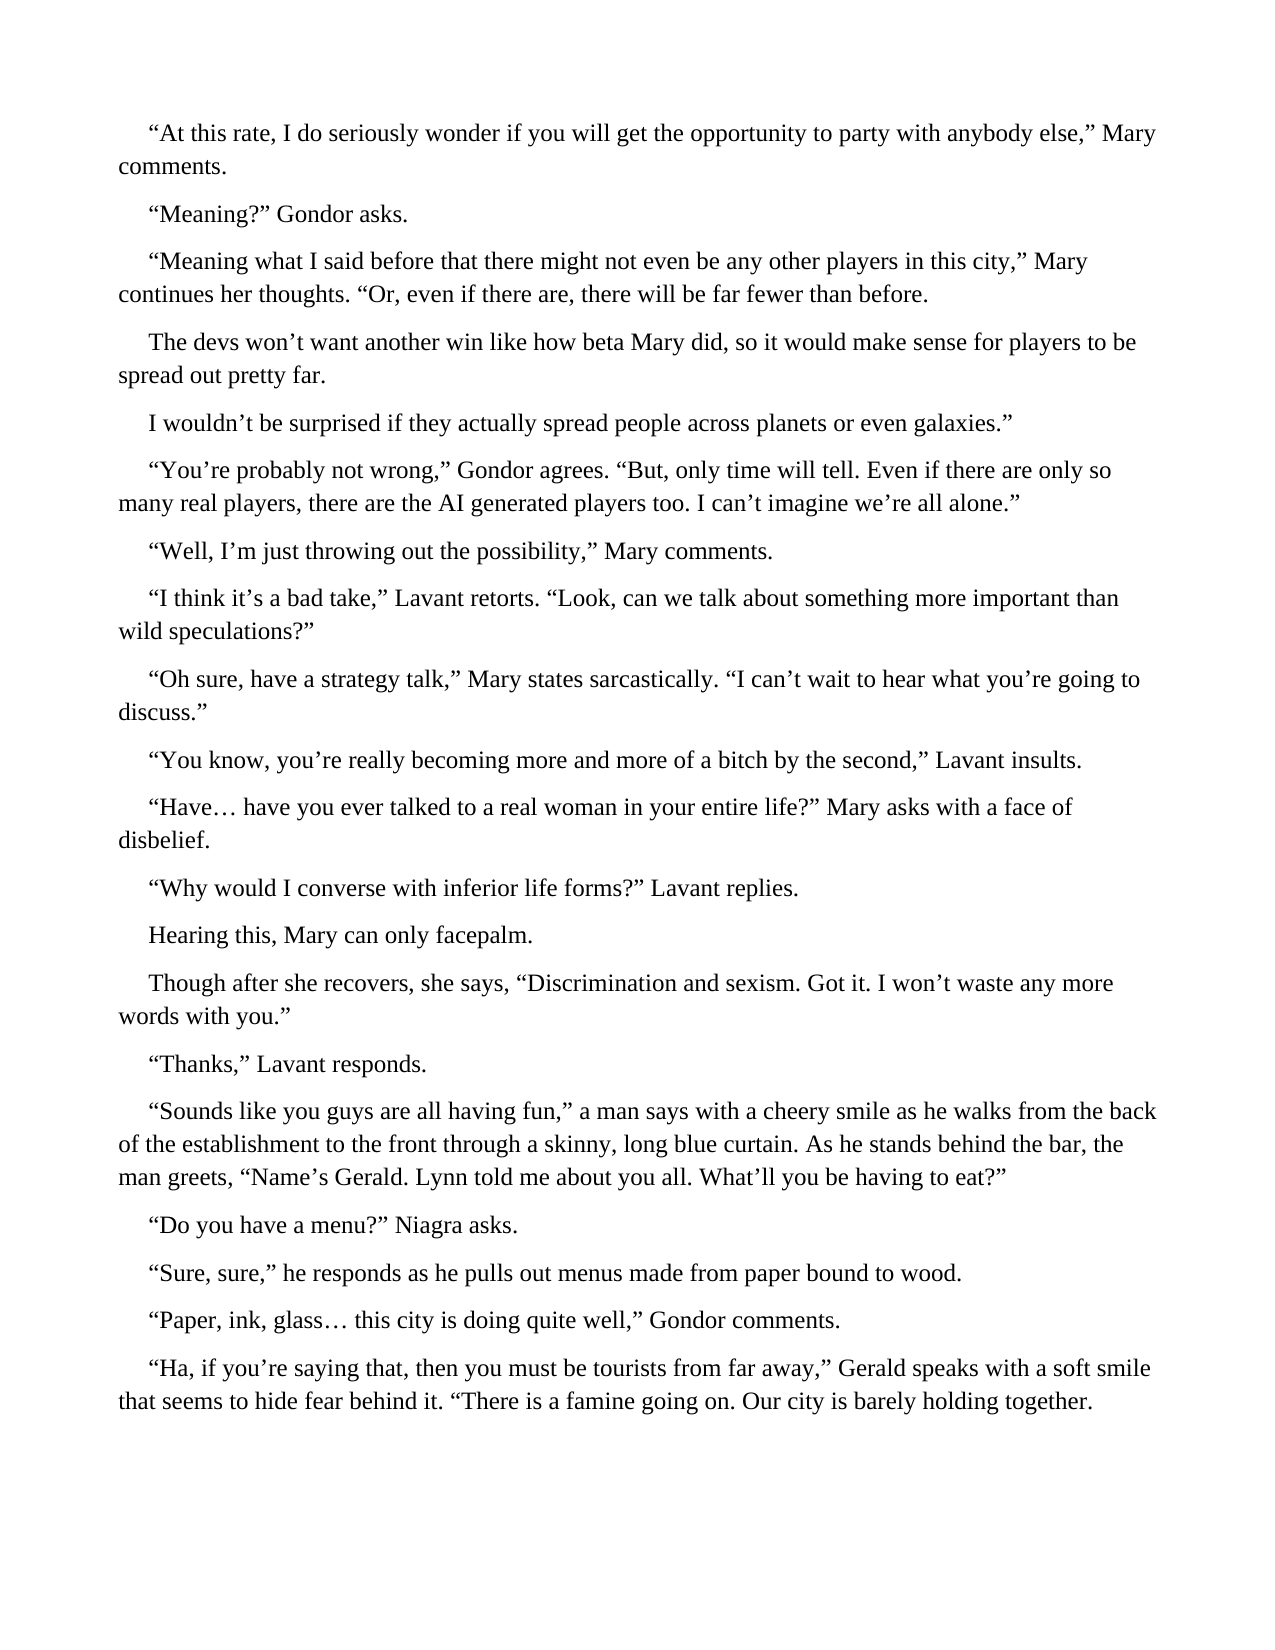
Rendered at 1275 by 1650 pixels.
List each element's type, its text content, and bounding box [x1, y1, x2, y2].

text “I think it’s a bad take,” Lavant retorts. “Look, can we talk about something more important than wild speculations?” [118, 583, 1157, 645]
text I wouldn’t be surprised if they actually spread people across planets or even galaxies.” [118, 408, 1157, 436]
text The devs won’t want another win like how beta Mary did, so it would make sense for players to be spread out pretty far. [118, 327, 1157, 389]
text “Meaning what I said before that there might not even be any other players in this city,” Mary continues her thoughts. “Or, even if there are, there will be far fewer than before. [118, 246, 1157, 308]
text “Why would I converse with inferior life forms?” Lavant replies. [118, 873, 1157, 902]
text “Thanks,” Lavant responds. [118, 1049, 1157, 1077]
text “Sure, sure,” he responds as he pulls out menus made from paper bound to wood. [118, 1258, 1157, 1286]
text “At this rate, I do seriously wonder if you will get the opportunity to party with anybody else,” Mary comments. [118, 118, 1157, 180]
text “Well, I’m just throwing out the possibility,” Mary comments. [118, 536, 1157, 564]
text “Oh sure, have a strategy talk,” Mary states sarcastically. “I can’t wait to hear what you’re going to discuss.” [118, 664, 1157, 726]
text Though after she recovers, she says, “Discrimination and sexism. Got it. I won’t waste any more words with you.” [118, 968, 1157, 1030]
text “Ha, if you’re saying that, then you must be tourists from far away,” Gerald speaks with a soft smile that seems to hide fear behind it. “There is a famine going on. Our city is barely holding together. [118, 1353, 1157, 1414]
text “Paper, ink, glass… this city is doing quite well,” Gondor comments. [118, 1305, 1157, 1334]
text “Sounds like you guys are all having fun,” a man says with a cheery smile as he walks from the back of the establishment to the front through a skinny, long blue curtain. As he stands behind the bar, the man greets, “Name’s Gerald. Lynn told me about you all. What’ll you be having to eat?” [118, 1096, 1157, 1191]
text “Have… have you ever talked to a real woman in your entire life?” Mary asks with a face of disbelief. [118, 792, 1157, 854]
text “You’re probably not wrong,” Gondor agrees. “But, only time will tell. Even if there are only so many real players, there are the AI generated players too. I can’t imagine we’re all alone.” [118, 455, 1157, 517]
text “Do you have a menu?” Niagra asks. [118, 1210, 1157, 1239]
text “Meaning?” Gondor asks. [118, 199, 1157, 227]
text “You know, you’re really becoming more and more of a bitch by the second,” Lavant insults. [118, 745, 1157, 773]
text Hearing this, Mary can only facepalm. [118, 921, 1157, 949]
